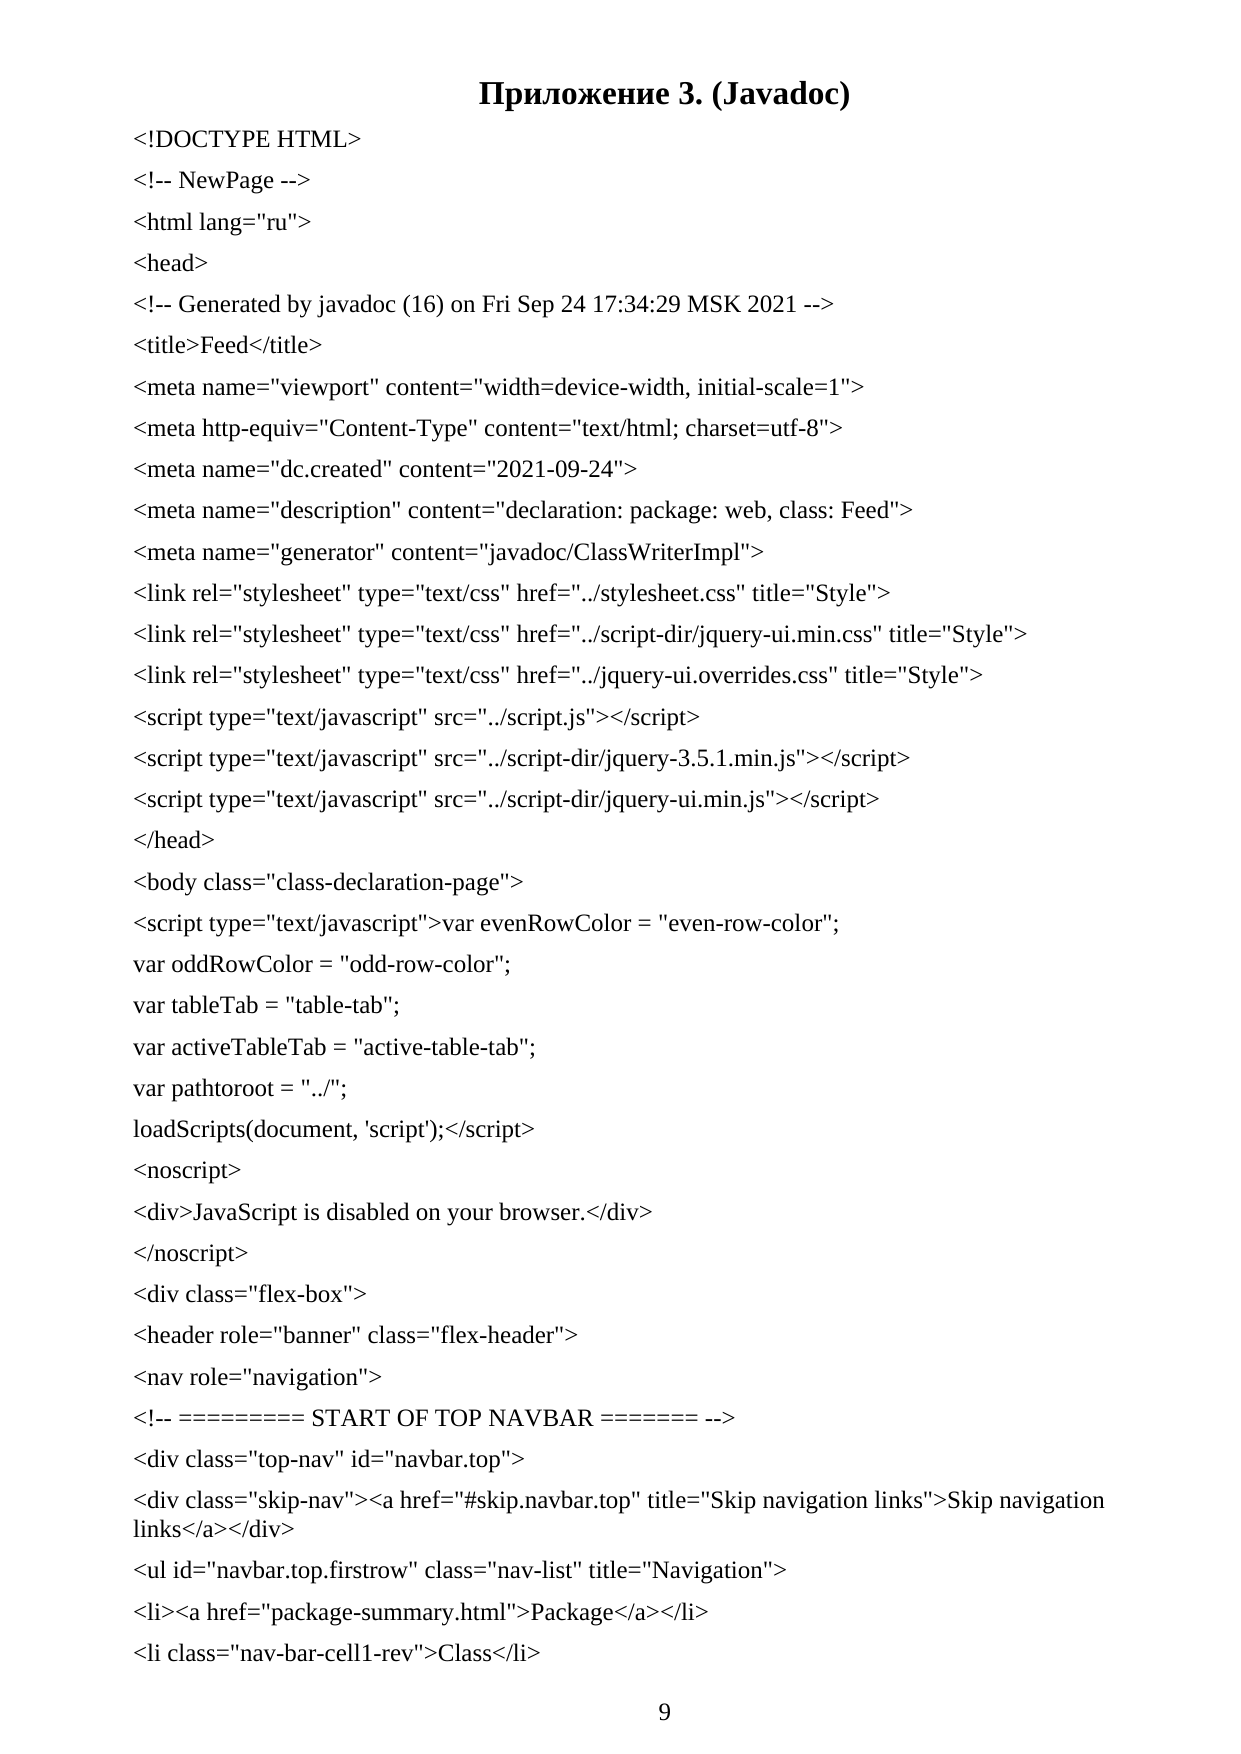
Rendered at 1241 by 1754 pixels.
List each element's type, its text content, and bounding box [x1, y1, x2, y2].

text <script type="text/javascript">var evenRowColor = "even-row-color"; [133, 908, 1196, 937]
text <header role="banner" class="flex-header"> [133, 1320, 1196, 1349]
text <html lang="ru"> [133, 207, 1196, 235]
text <script type="text/javascript" src="../script.js"></script> [133, 702, 1196, 730]
text <link rel="stylesheet" type="text/css" href="../script-dir/jquery-ui.min.css" title="Style"> [133, 619, 1196, 648]
text <title>Feed</title> [133, 330, 1196, 359]
text <div class="top-nav" id="navbar.top"> [133, 1444, 1196, 1473]
text <!DOCTYPE HTML> [133, 124, 1196, 153]
text var oddRowColor = "odd-row-color"; [133, 949, 1196, 978]
text </head> [133, 825, 1196, 854]
text <div class="skip-nav"><a href="#skip.navbar.top" title="Skip navigation links">Skip navigation links</a></div> [133, 1485, 1196, 1543]
text <!-- ========= START OF TOP NAVBAR ======= --> [133, 1403, 1196, 1432]
text <meta name="description" content="declaration: package: web, class: Feed"> [133, 495, 1196, 524]
text var pathtoroot = "../"; [133, 1073, 1196, 1102]
text <noscript> [133, 1155, 1196, 1184]
text <!-- NewPage --> [133, 165, 1196, 194]
text <link rel="stylesheet" type="text/css" href="../jquery-ui.overrides.css" title="Style"> [133, 660, 1196, 689]
subtitle Приложение 3. (Javadoc) [133, 73, 1196, 112]
text <meta http-equiv="Content-Type" content="text/html; charset=utf-8"> [133, 413, 1196, 442]
text <script type="text/javascript" src="../script-dir/jquery-ui.min.js"></script> [133, 784, 1196, 813]
text var activeTableTab = "active-table-tab"; [133, 1032, 1196, 1060]
text <meta name="dc.created" content="2021-09-24"> [133, 454, 1196, 483]
text </noscript> [133, 1238, 1196, 1267]
text <meta name="generator" content="javadoc/ClassWriterImpl"> [133, 537, 1196, 565]
text loadScripts(document, 'script');</script> [133, 1114, 1196, 1143]
text <div>JavaScript is disabled on your browser.</div> [133, 1197, 1196, 1225]
text <head> [133, 248, 1196, 277]
text <ul id="navbar.top.firstrow" class="nav-list" title="Navigation"> [133, 1555, 1196, 1584]
text <body class="class-declaration-page"> [133, 867, 1196, 895]
text var tableTab = "table-tab"; [133, 990, 1196, 1019]
text <li class="nav-bar-cell1-rev">Class</li> [133, 1638, 1196, 1667]
text <script type="text/javascript" src="../script-dir/jquery-3.5.1.min.js"></script> [133, 743, 1196, 772]
text <nav role="navigation"> [133, 1362, 1196, 1390]
text <!-- Generated by javadoc (16) on Fri Sep 24 17:34:29 MSK 2021 --> [133, 289, 1196, 318]
text <li><a href="package-summary.html">Package</a></li> [133, 1597, 1196, 1625]
text <div class="flex-box"> [133, 1279, 1196, 1308]
text <link rel="stylesheet" type="text/css" href="../stylesheet.css" title="Style"> [133, 578, 1196, 607]
text <meta name="viewport" content="width=device-width, initial-scale=1"> [133, 372, 1196, 400]
